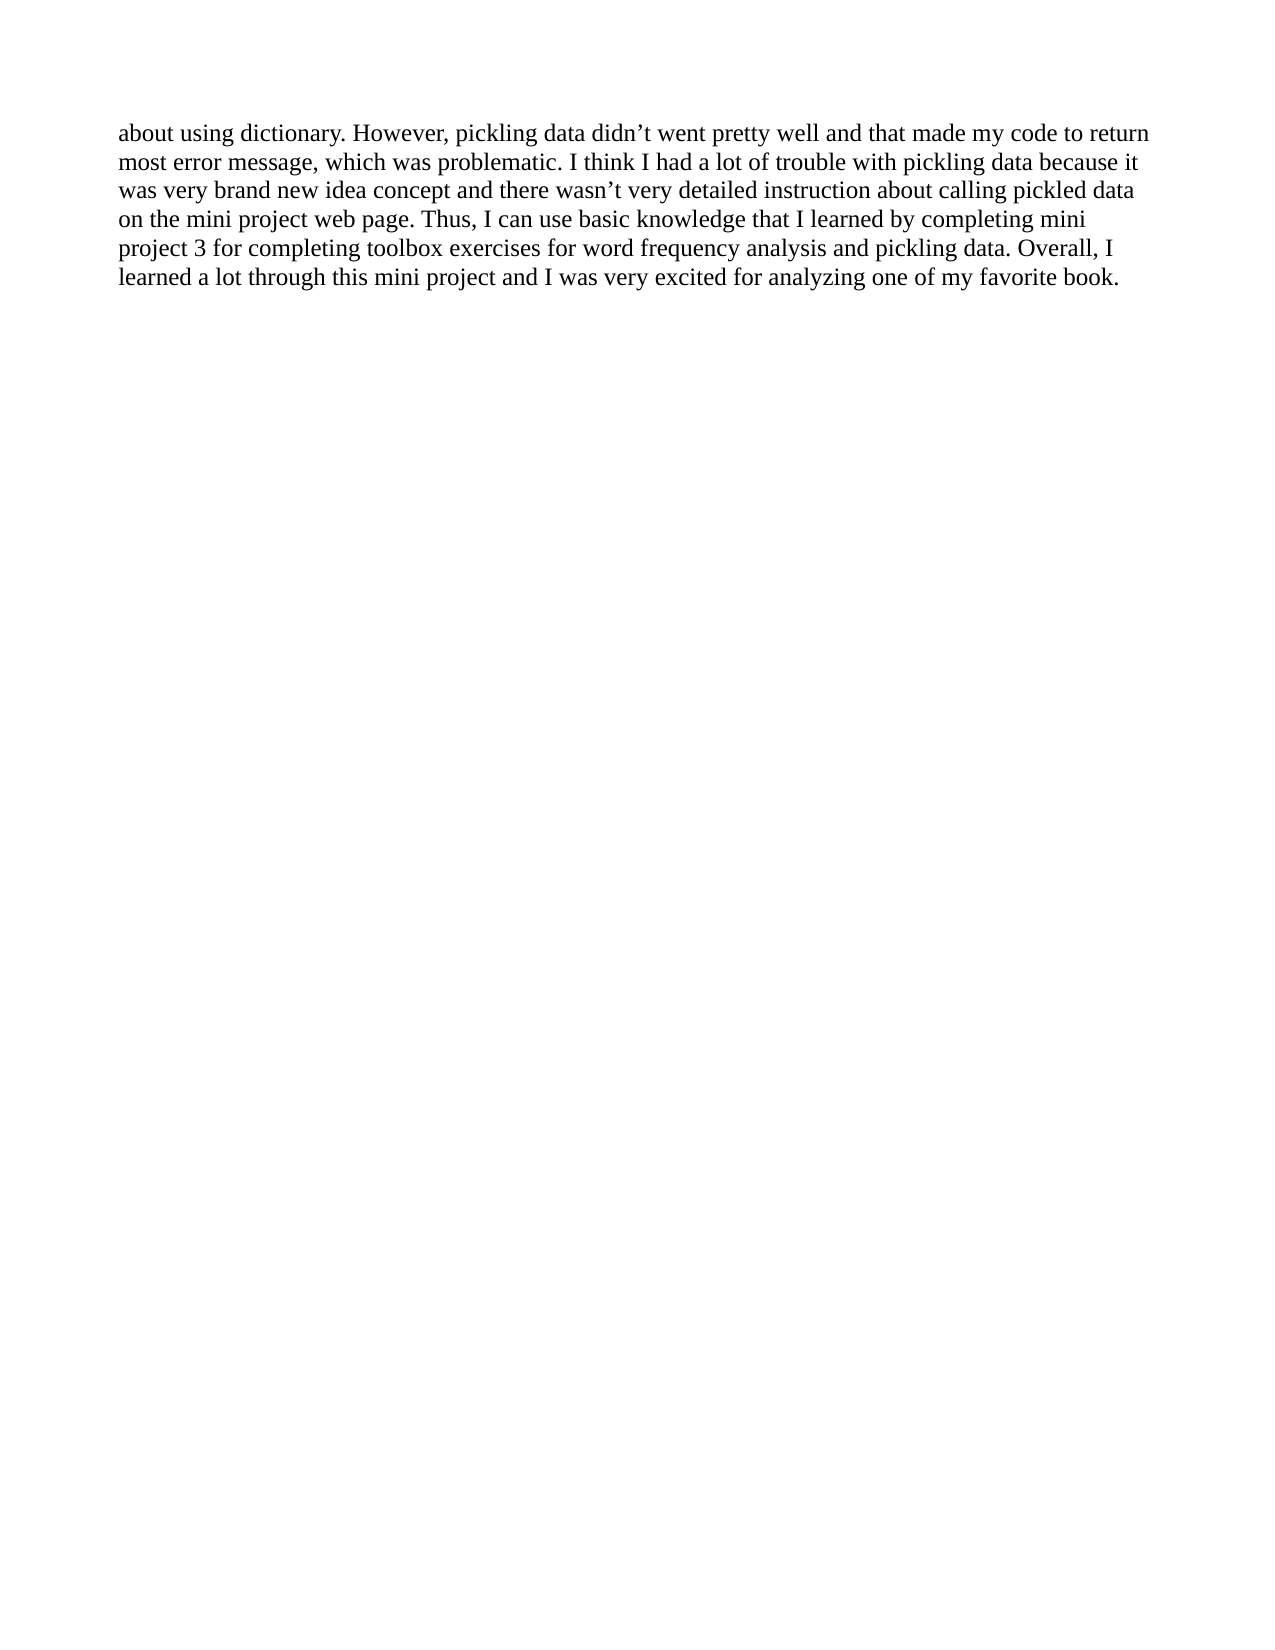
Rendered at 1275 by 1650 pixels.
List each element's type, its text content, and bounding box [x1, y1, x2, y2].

text about using dictionary. However, pickling data didn’t went pretty well and that made my code to return most error message, which was problematic. I think I had a lot of trouble with pickling data because it was very brand new idea concept and there wasn’t very detailed instruction about calling pickled data on the mini project web page. Thus, I can use basic knowledge that I learned by completing mini project 3 for completing toolbox exercises for word frequency analysis and pickling data. Overall, I learned a lot through this mini project and I was very excited for analyzing one of my favorite book. [118, 118, 1157, 291]
